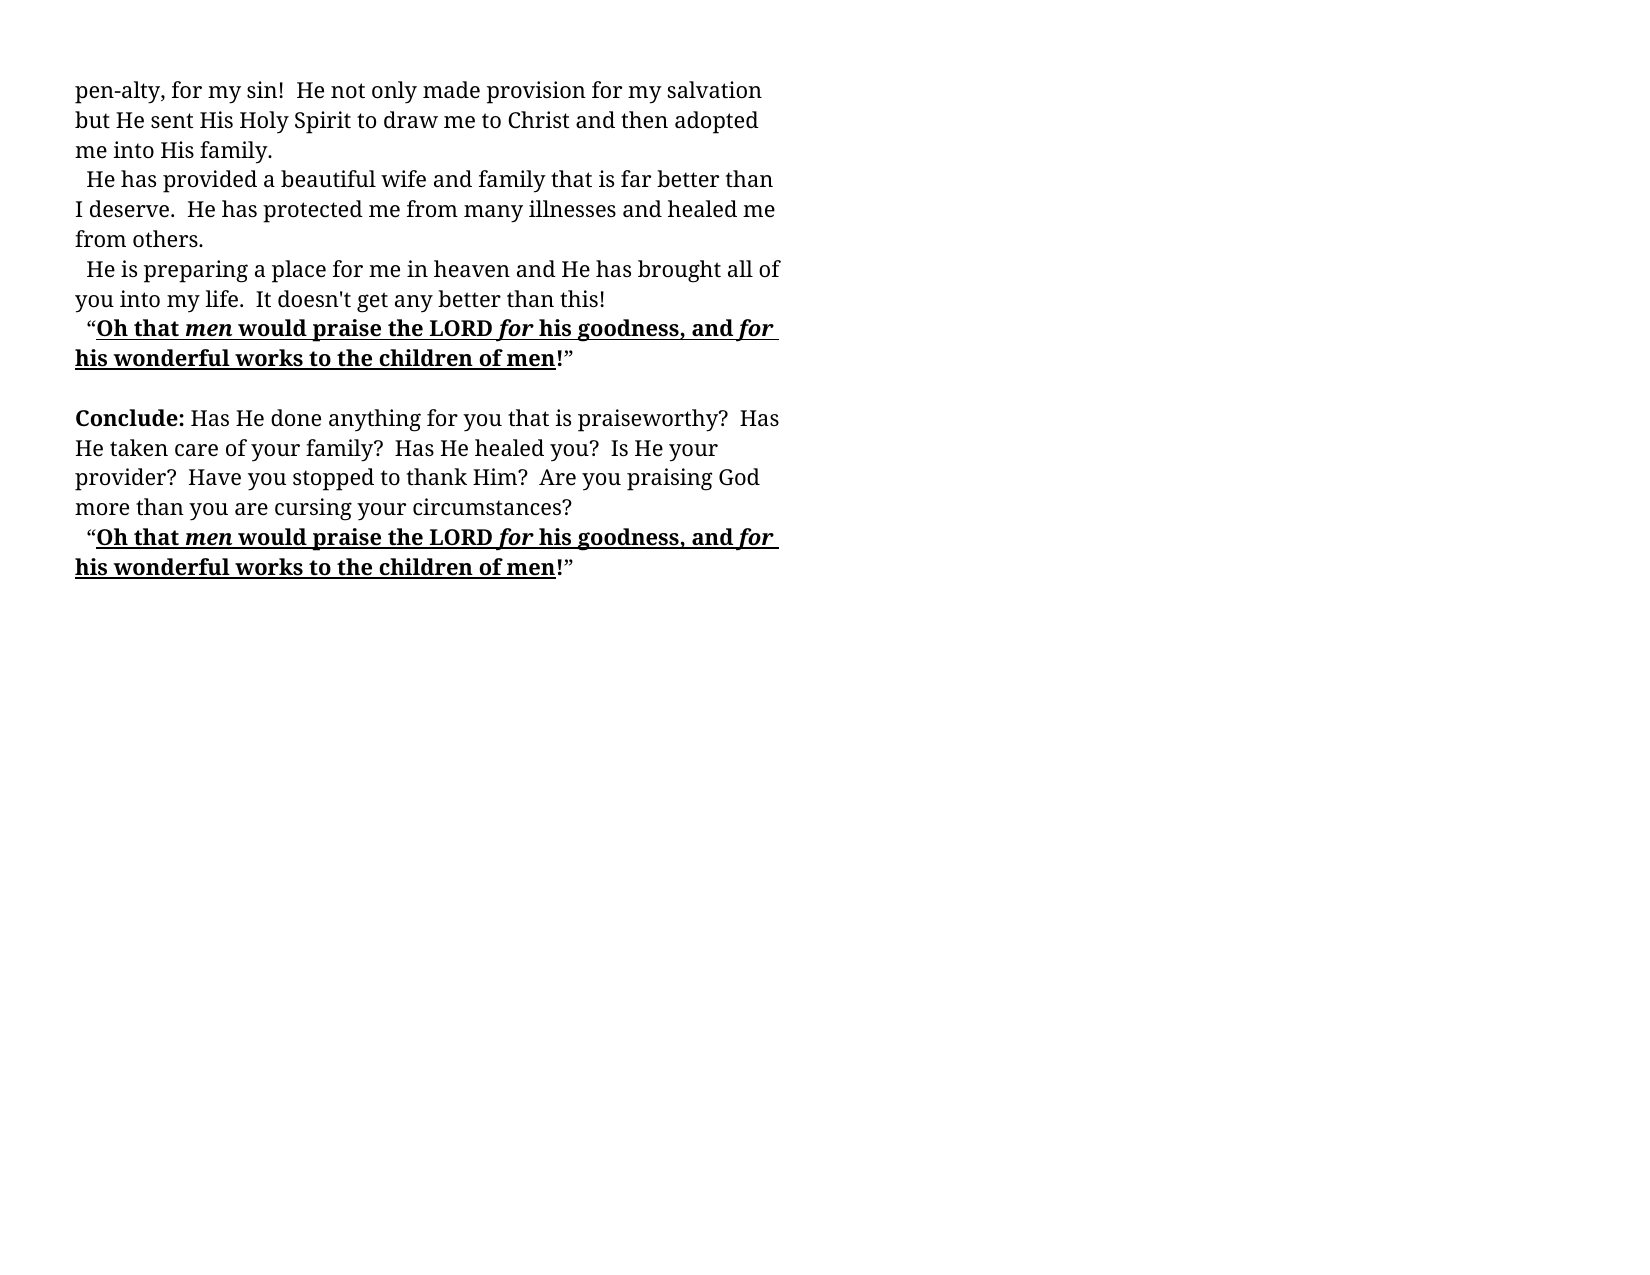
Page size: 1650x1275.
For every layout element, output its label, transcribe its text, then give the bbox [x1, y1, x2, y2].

text He has provided a beautiful wife and family that is far better than I deserve. He has protected me from many illnesses and healed me from others. [75, 164, 787, 254]
text Conclude: Has He done anything for you that is praiseworthy? Has He taken care of your family? Has He healed you? Is He your provider? Have you stopped to thank Him? Are you praising God more than you are cursing your circumstances? [75, 403, 787, 522]
text “Oh that men would praise the LORD for his goodness, and for his wonderful works to the children of men!” [75, 313, 787, 373]
text pen-alty, for my sin! He not only made provision for my salvation but He sent His Holy Spirit to draw me to Christ and then adopted me into His family. [75, 75, 787, 164]
text “Oh that men would praise the LORD for his goodness, and for his wonderful works to the children of men!” [75, 522, 787, 581]
text He is preparing a place for me in heaven and He has brought all of you into my life. It doesn't get any better than this! [75, 254, 787, 313]
